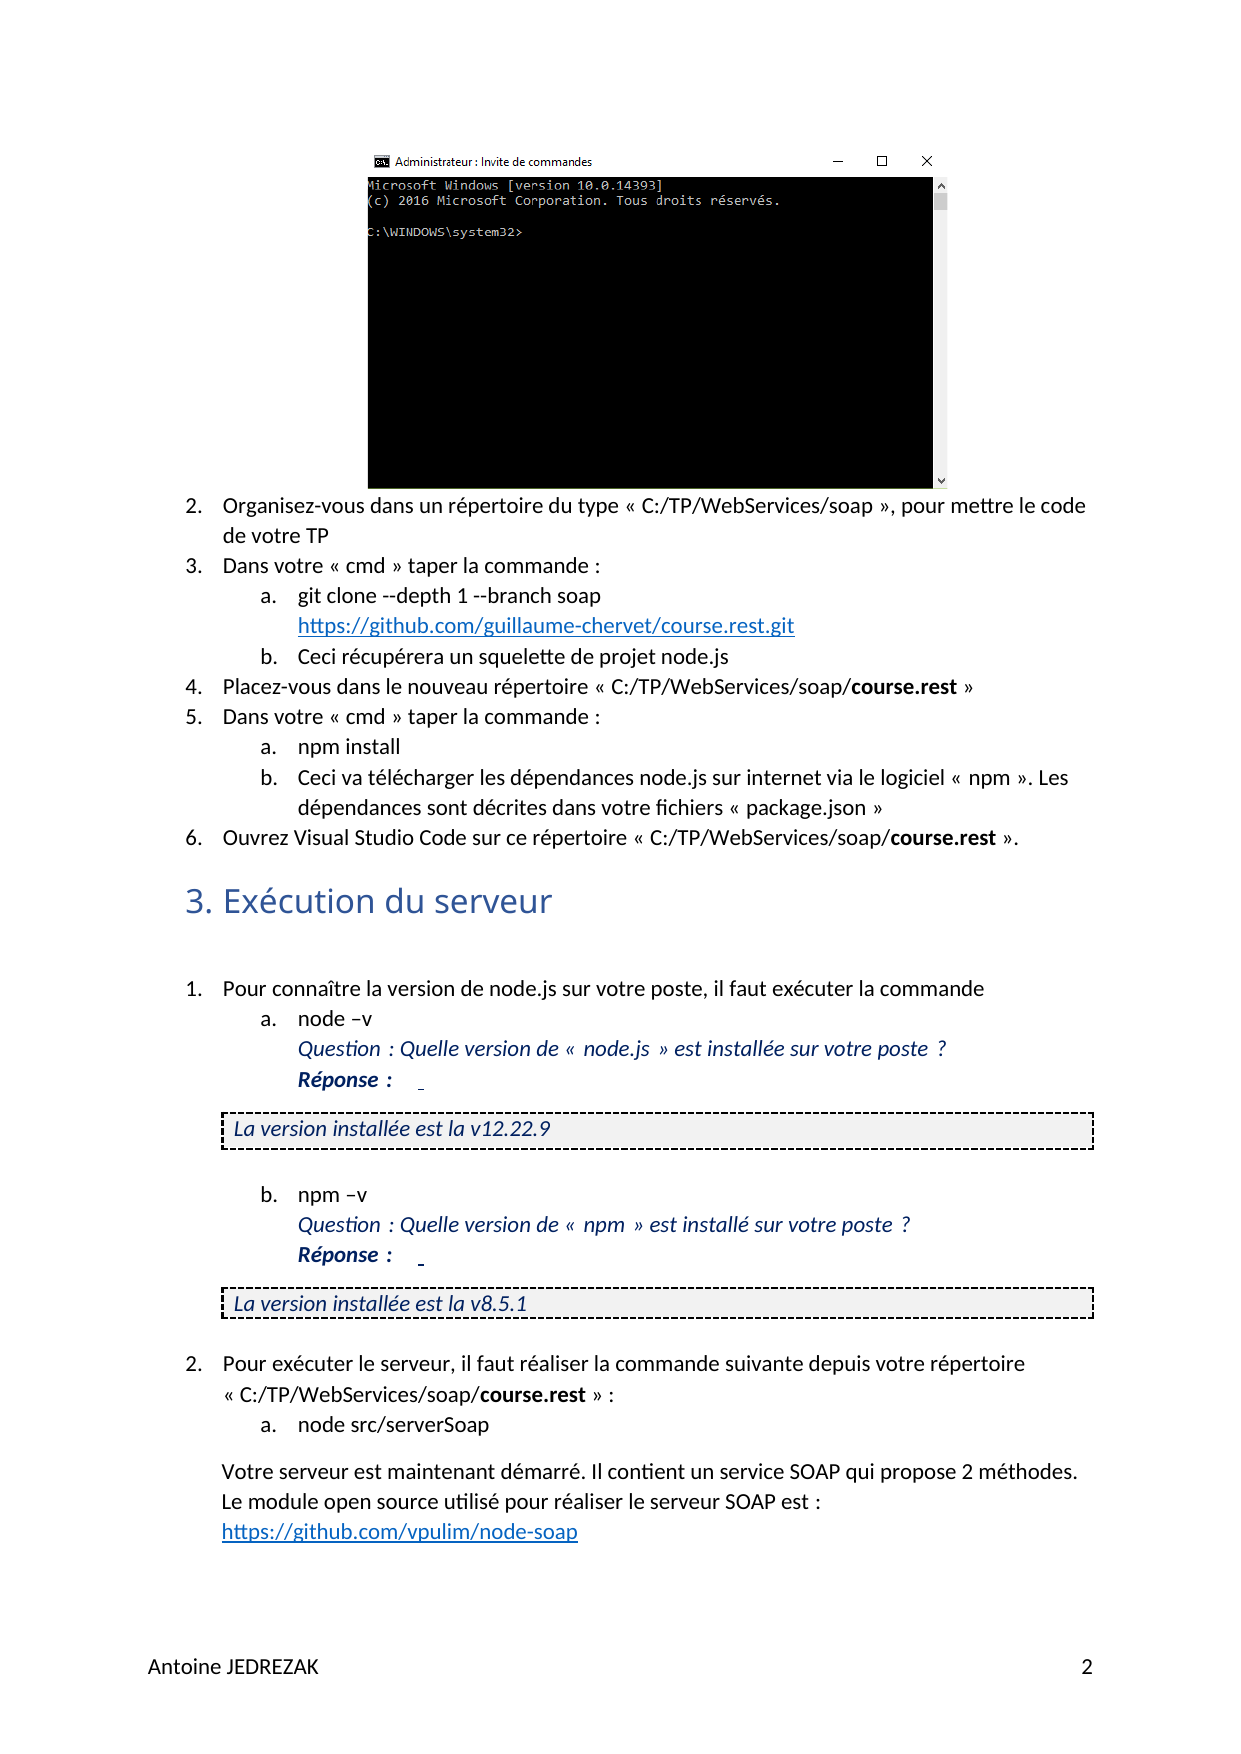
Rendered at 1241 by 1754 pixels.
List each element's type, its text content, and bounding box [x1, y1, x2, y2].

picture [367, 147, 948, 489]
table_header La version installée est la v8.5.1 [223, 1287, 1093, 1317]
list Question : Quelle version de « npm » est installé sur votre poste ? [298, 1210, 1093, 1238]
list Ceci récupérera un squelette de projet node.js [260, 642, 1093, 670]
list node –v [260, 1004, 1093, 1032]
list Question : Quelle version de « node.js » est installée sur votre poste ? [298, 1034, 1093, 1062]
list Pour exécuter le serveur, il faut réaliser la commande suivante depuis votre répertoire « C:/TP/WebServices/soap/course.rest » : [185, 1349, 1093, 1408]
list Dans votre « cmd » taper la commande : [185, 702, 1093, 730]
list Ouvrez Visual Studio Code sur ce répertoire « C:/TP/WebServices/soap/course.rest ». [185, 823, 1093, 851]
list npm –v [260, 1180, 1093, 1208]
list Réponse : [298, 1240, 1093, 1268]
list Organisez-vous dans un répertoire du type « C:/TP/WebServices/soap », pour mettre le code de votre TP [185, 491, 1093, 549]
text Votre serveur est maintenant démarré. Il contient un service SOAP qui propose 2 méthodes. Le module open source utilisé pour réaliser le serveur SOAP est : https://github.com/vpulim/node-soap [221, 1457, 1093, 1545]
table_header La version installée est la v12.22.9 [223, 1112, 1093, 1147]
list npm install [260, 732, 1093, 760]
list node src/serverSoap [260, 1410, 1093, 1438]
list Pour connaître la version de node.js sur votre poste, il faut exécuter la commande [185, 974, 1093, 1002]
list Placez-vous dans le nouveau répertoire « C:/TP/WebServices/soap/course.rest » [185, 672, 1093, 700]
list Ceci va télécharger les dépendances node.js sur internet via le logiciel « npm ». Les dépendances sont décrites dans votre fichiers « package.json » [260, 763, 1093, 821]
subtitle Exécution du serveur [185, 878, 1093, 924]
list Dans votre « cmd » taper la commande : [185, 551, 1093, 579]
list Réponse : [298, 1065, 1093, 1093]
list git clone --depth 1 --branch soap https://github.com/guillaume-chervet/course.rest.git [260, 581, 1093, 639]
